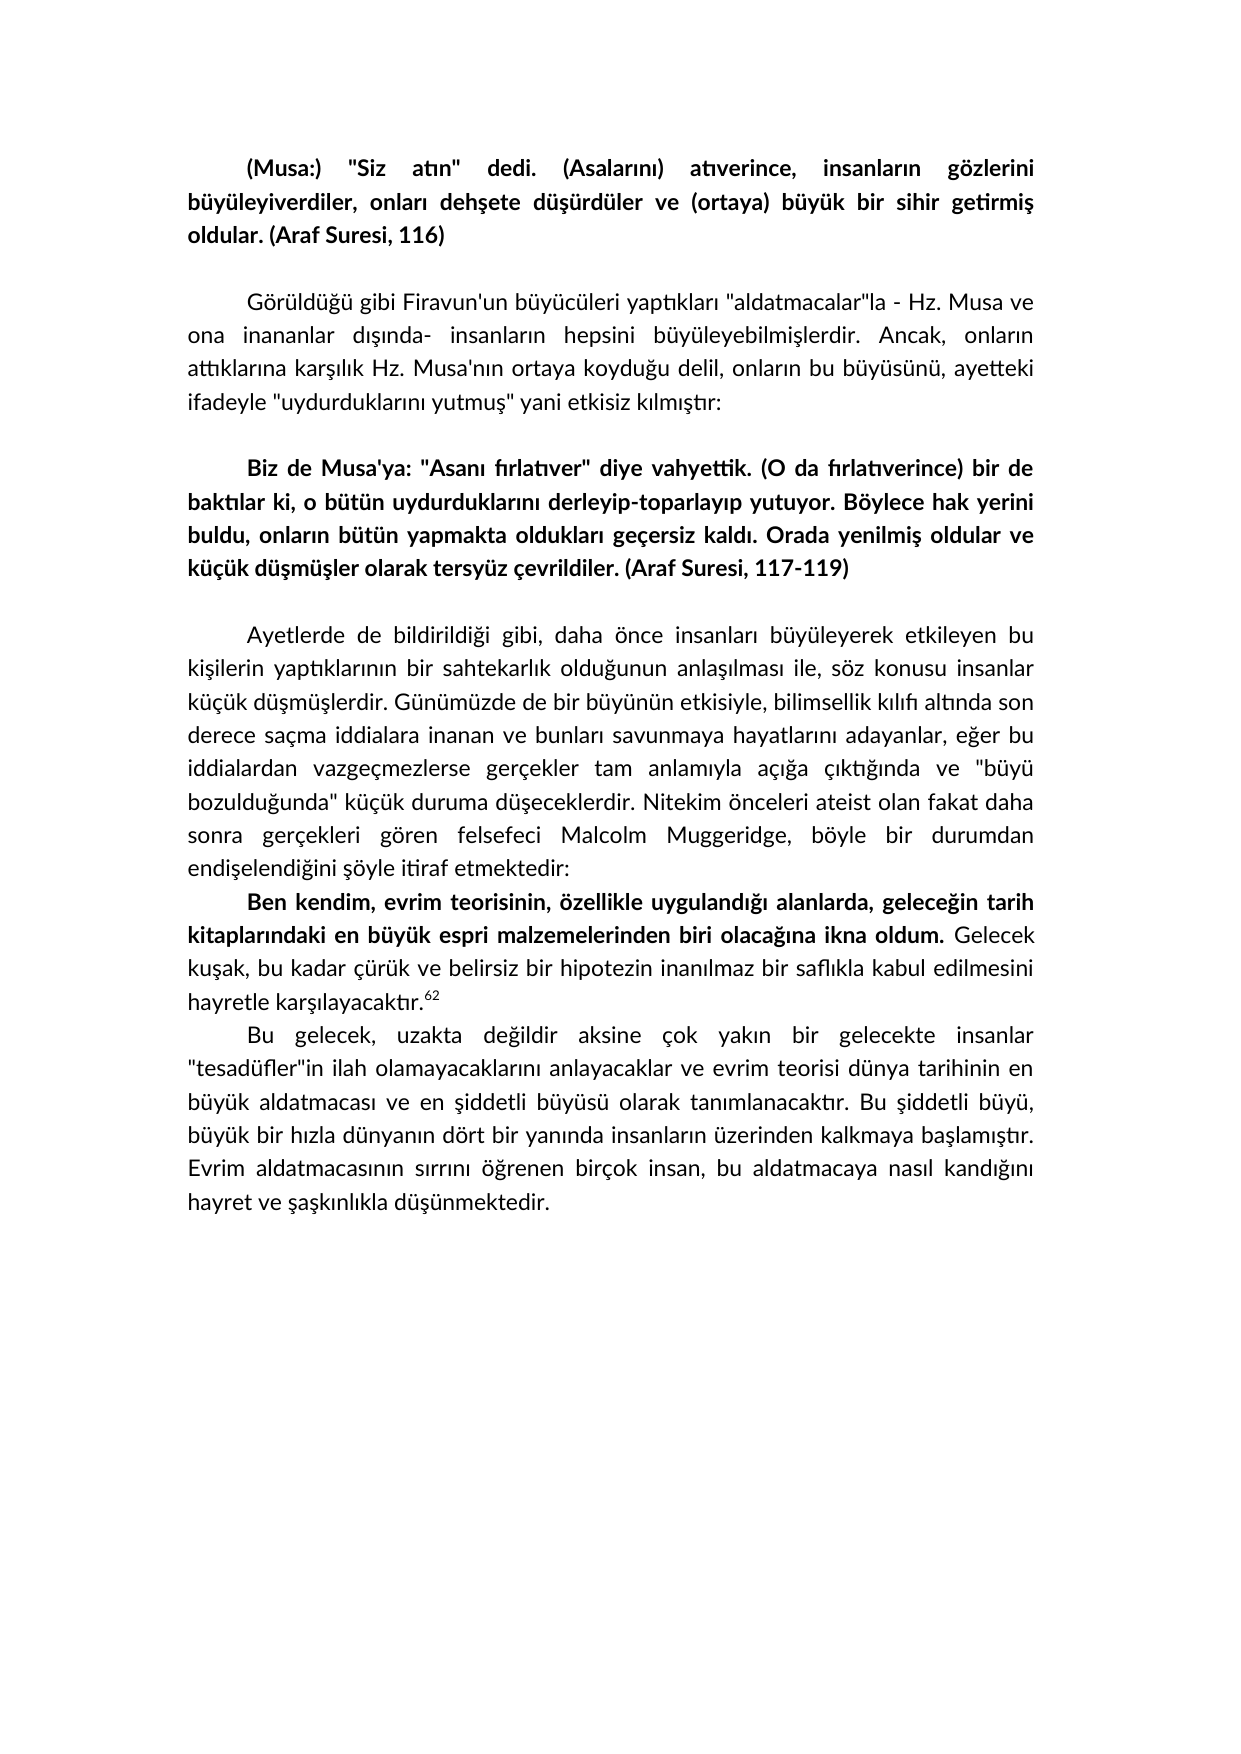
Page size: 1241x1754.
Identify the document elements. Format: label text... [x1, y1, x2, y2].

text (Musa:) "Siz atın" dedi. (Asalarını) atıverince, insanların gözlerini büyüleyiverdiler, onları dehşete düşürdüler ve (ortaya) büyük bir sihir getirmiş oldular. (Araf Suresi, 116) [187, 150, 1035, 250]
text Ben kendim, evrim teorisinin, özellikle uygulandığı alanlarda, geleceğin tarih kitaplarındaki en büyük espri malzemelerinden biri olacağına ikna oldum. Gelecek kuşak, bu kadar çürük ve belirsiz bir hipotezin inanılmaz bir saflıkla kabul edilmesini hayretle karşılayacaktır.62 [187, 883, 1035, 1017]
text Biz de Musa'ya: "Asanı fırlatıver" diye vahyettik. (O da fırlatıverince) bir de baktılar ki, o bütün uydurduklarını derleyip-toparlayıp yutuyor. Böylece hak yerini buldu, onların bütün yapmakta oldukları geçersiz kaldı. Orada yenilmiş oldular ve küçük düşmüşler olarak tersyüz çevrildiler. (Araf Suresi, 117-119) [187, 450, 1035, 583]
text Ayetlerde de bildirildiği gibi, daha önce insanları büyüleyerek etkileyen bu kişilerin yaptıklarının bir sahtekarlık olduğunun anlaşılması ile, söz konusu insanlar küçük düşmüşlerdir. Günümüzde de bir büyünün etkisiyle, bilimsellik kılıfı altında son derece saçma iddialara inanan ve bunları savunmaya hayatlarını adayanlar, eğer bu iddialardan vazgeçmezlerse gerçekler tam anlamıyla açığa çıktığında ve "büyü bozulduğunda" küçük duruma düşeceklerdir. Nitekim önceleri ateist olan fakat daha sonra gerçekleri gören felsefeci Malcolm Muggeridge, böyle bir durumdan endişelendiğini şöyle itiraf etmektedir: [187, 617, 1035, 883]
text Bu gelecek, uzakta değildir aksine çok yakın bir gelecekte insanlar "tesadüfler"in ilah olamayacaklarını anlayacaklar ve evrim teorisi dünya tarihinin en büyük aldatmacası ve en şiddetli büyüsü olarak tanımlanacaktır. Bu şiddetli büyü, büyük bir hızla dünyanın dört bir yanında insanların üzerinden kalkmaya başlamıştır. Evrim aldatmacasının sırrını öğrenen birçok insan, bu aldatmacaya nasıl kandığını hayret ve şaşkınlıkla düşünmektedir. [187, 1017, 1035, 1217]
text Görüldüğü gibi Firavun'un büyücüleri yaptıkları "aldatmacalar"la - Hz. Musa ve ona inananlar dışında- insanların hepsini büyüleyebilmişlerdir. Ancak, onların attıklarına karşılık Hz. Musa'nın ortaya koyduğu delil, onların bu büyüsünü, ayetteki ifadeyle "uydurduklarını yutmuş" yani etkisiz kılmıştır: [187, 283, 1035, 417]
